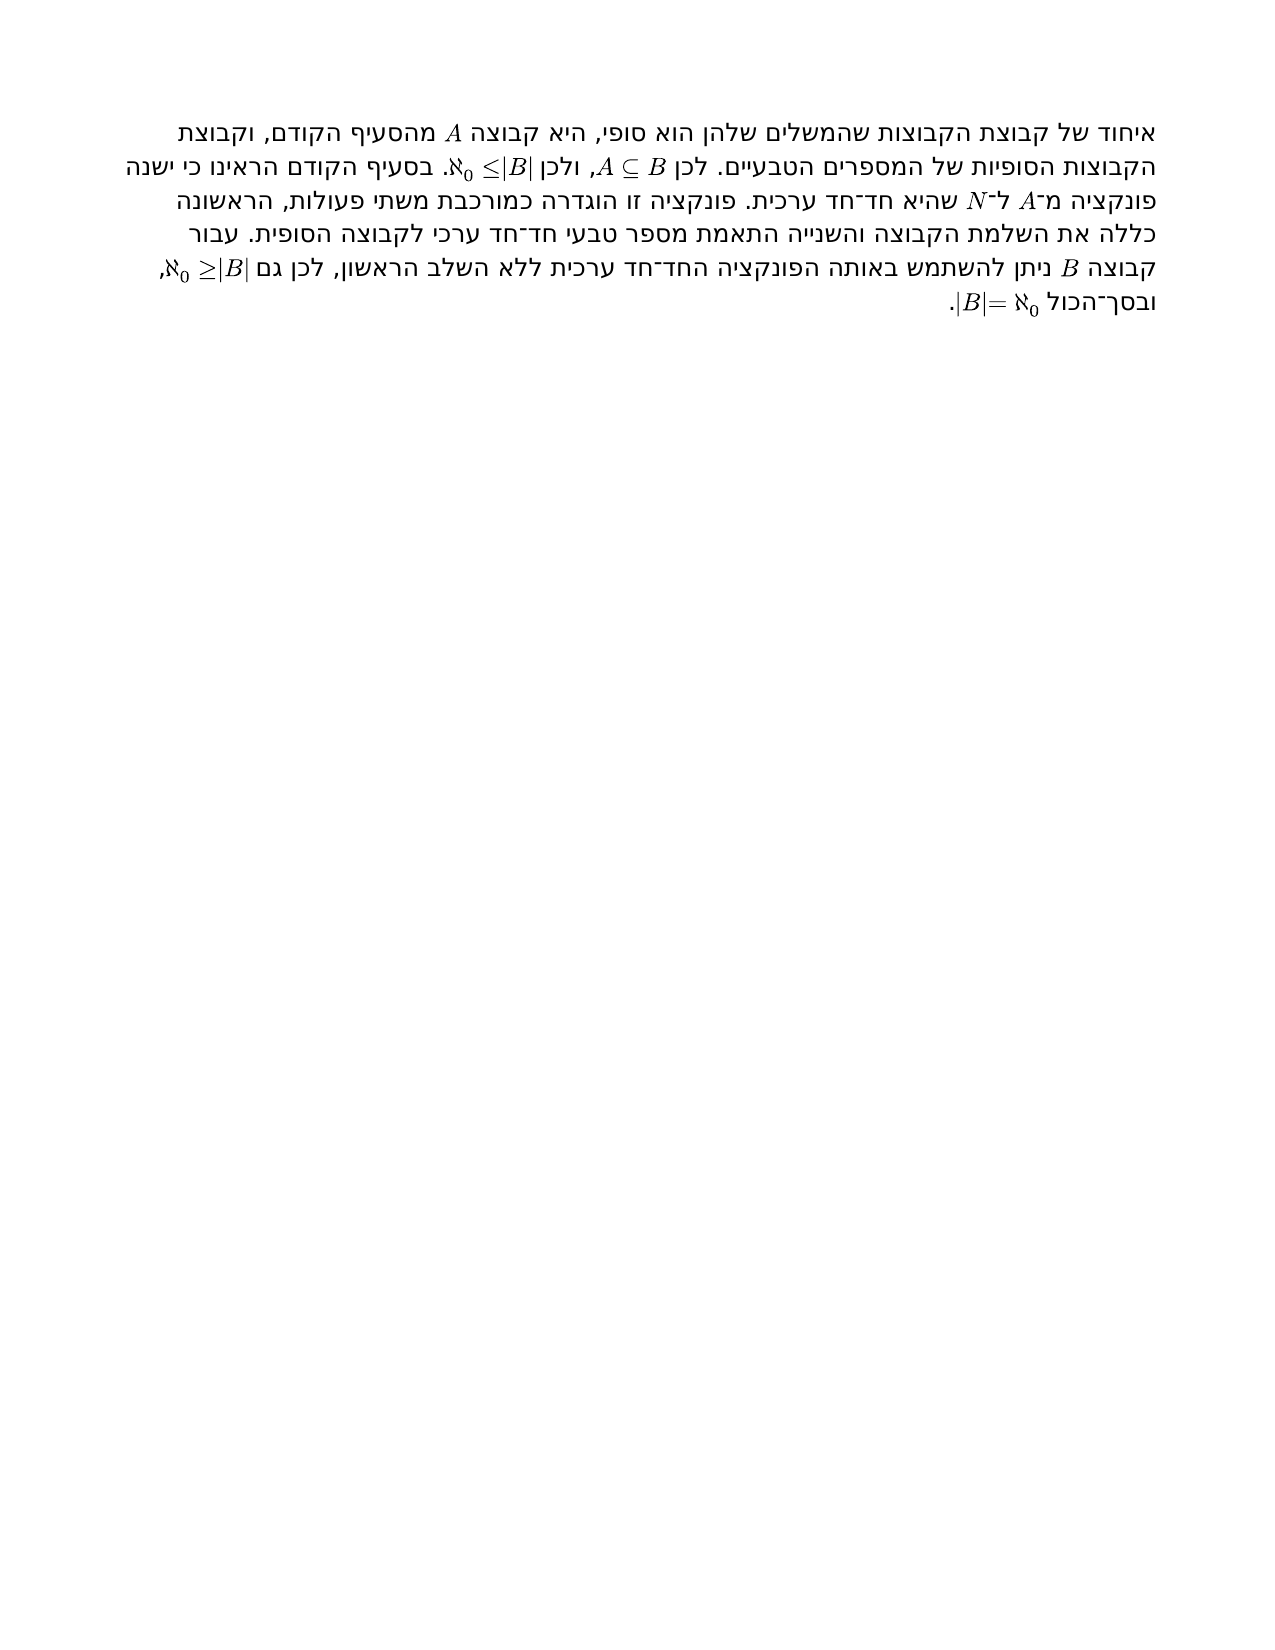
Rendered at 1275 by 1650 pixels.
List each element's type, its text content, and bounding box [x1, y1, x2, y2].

text איחוד של קבוצת הקבוצות שהמשלים שלהן הוא סופי, היא קבוצה מהסעיף הקודם, וקבוצת הקבוצות הסופיות של המספרים הטבעיים. לכן , ולכן . בסעיף הקודם הראינו כי ישנה פונקציה מ־ ל־ שהיא חד־חד ערכית. פונקציה זו הוגדרה כמורכבת משתי פעולות, הראשונה כללה את השלמת הקבוצה והשנייה התאמת מספר טבעי חד־חד ערכי לקבוצה הסופית. עבור קבוצה ניתן להשתמש באותה הפונקציה החד־חד ערכית ללא השלב הראשון, לכן גם , ובסך־הכול . [118, 118, 1157, 317]
